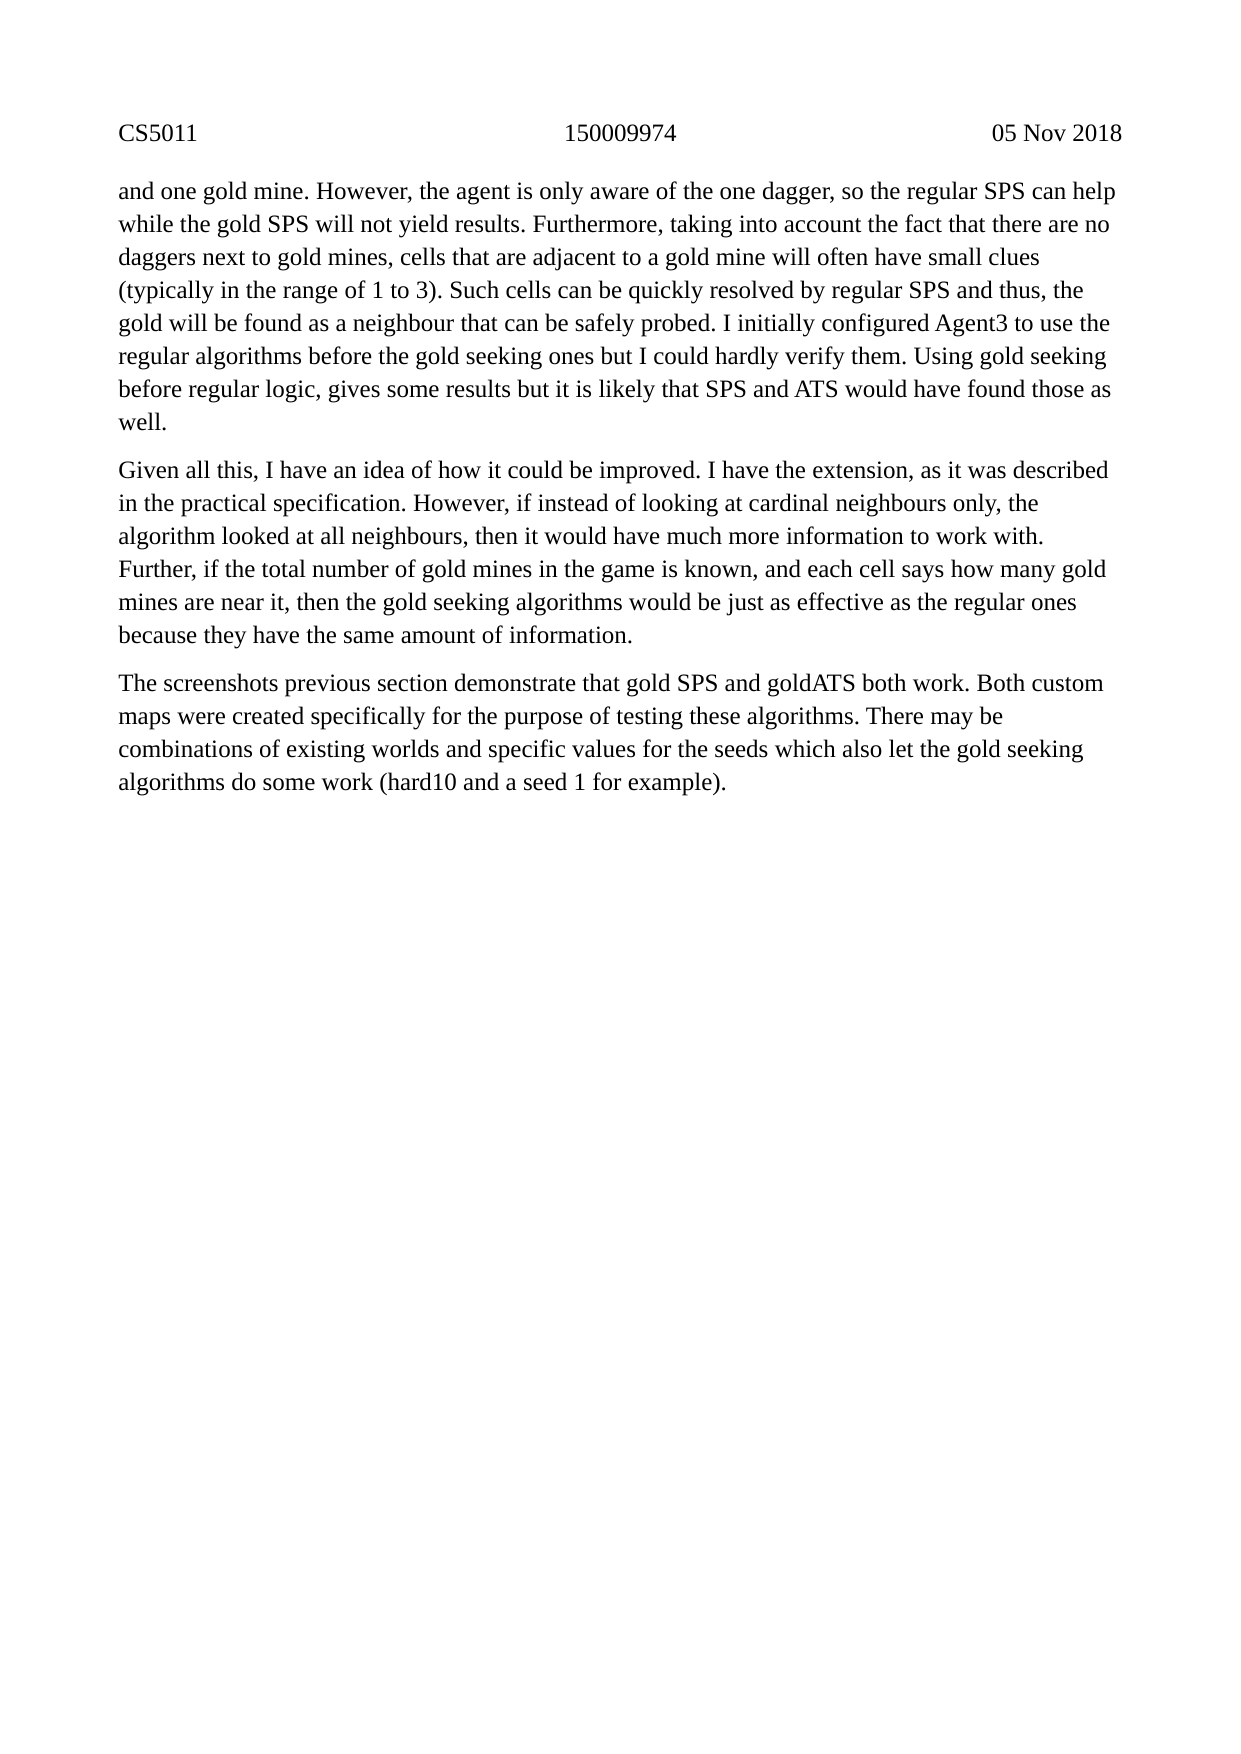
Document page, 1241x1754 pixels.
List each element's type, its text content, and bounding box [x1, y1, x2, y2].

text The screenshots previous section demonstrate that gold SPS and goldATS both work. Both custom maps were created specifically for the purpose of testing these algorithms. There may be combinations of existing worlds and specific values for the seeds which also let the gold seeking algorithms do some work (hard10 and a seed 1 for example). [118, 668, 1122, 796]
text Given all this, I have an idea of how it could be improved. I have the extension, as it was described in the practical specification. However, if instead of looking at cardinal neighbours only, the algorithm looked at all neighbours, then it would have much more information to work with. Further, if the total number of gold mines in the game is known, and each cell says how many gold mines are near it, then the gold seeking algorithms would be just as effective as the regular ones because they have the same amount of information. [118, 455, 1122, 649]
text and one gold mine. However, the agent is only aware of the one dagger, so the regular SPS can help while the gold SPS will not yield results. Furthermore, taking into account the fact that there are no daggers next to gold mines, cells that are adjacent to a gold mine will often have small clues (typically in the range of 1 to 3). Such cells can be quickly resolved by regular SPS and thus, the gold will be found as a neighbour that can be safely probed. I initially configured Agent3 to use the regular algorithms before the gold seeking ones but I could hardly verify them. Using gold seeking before regular logic, gives some results but it is likely that SPS and ATS would have found those as well. [118, 176, 1122, 436]
